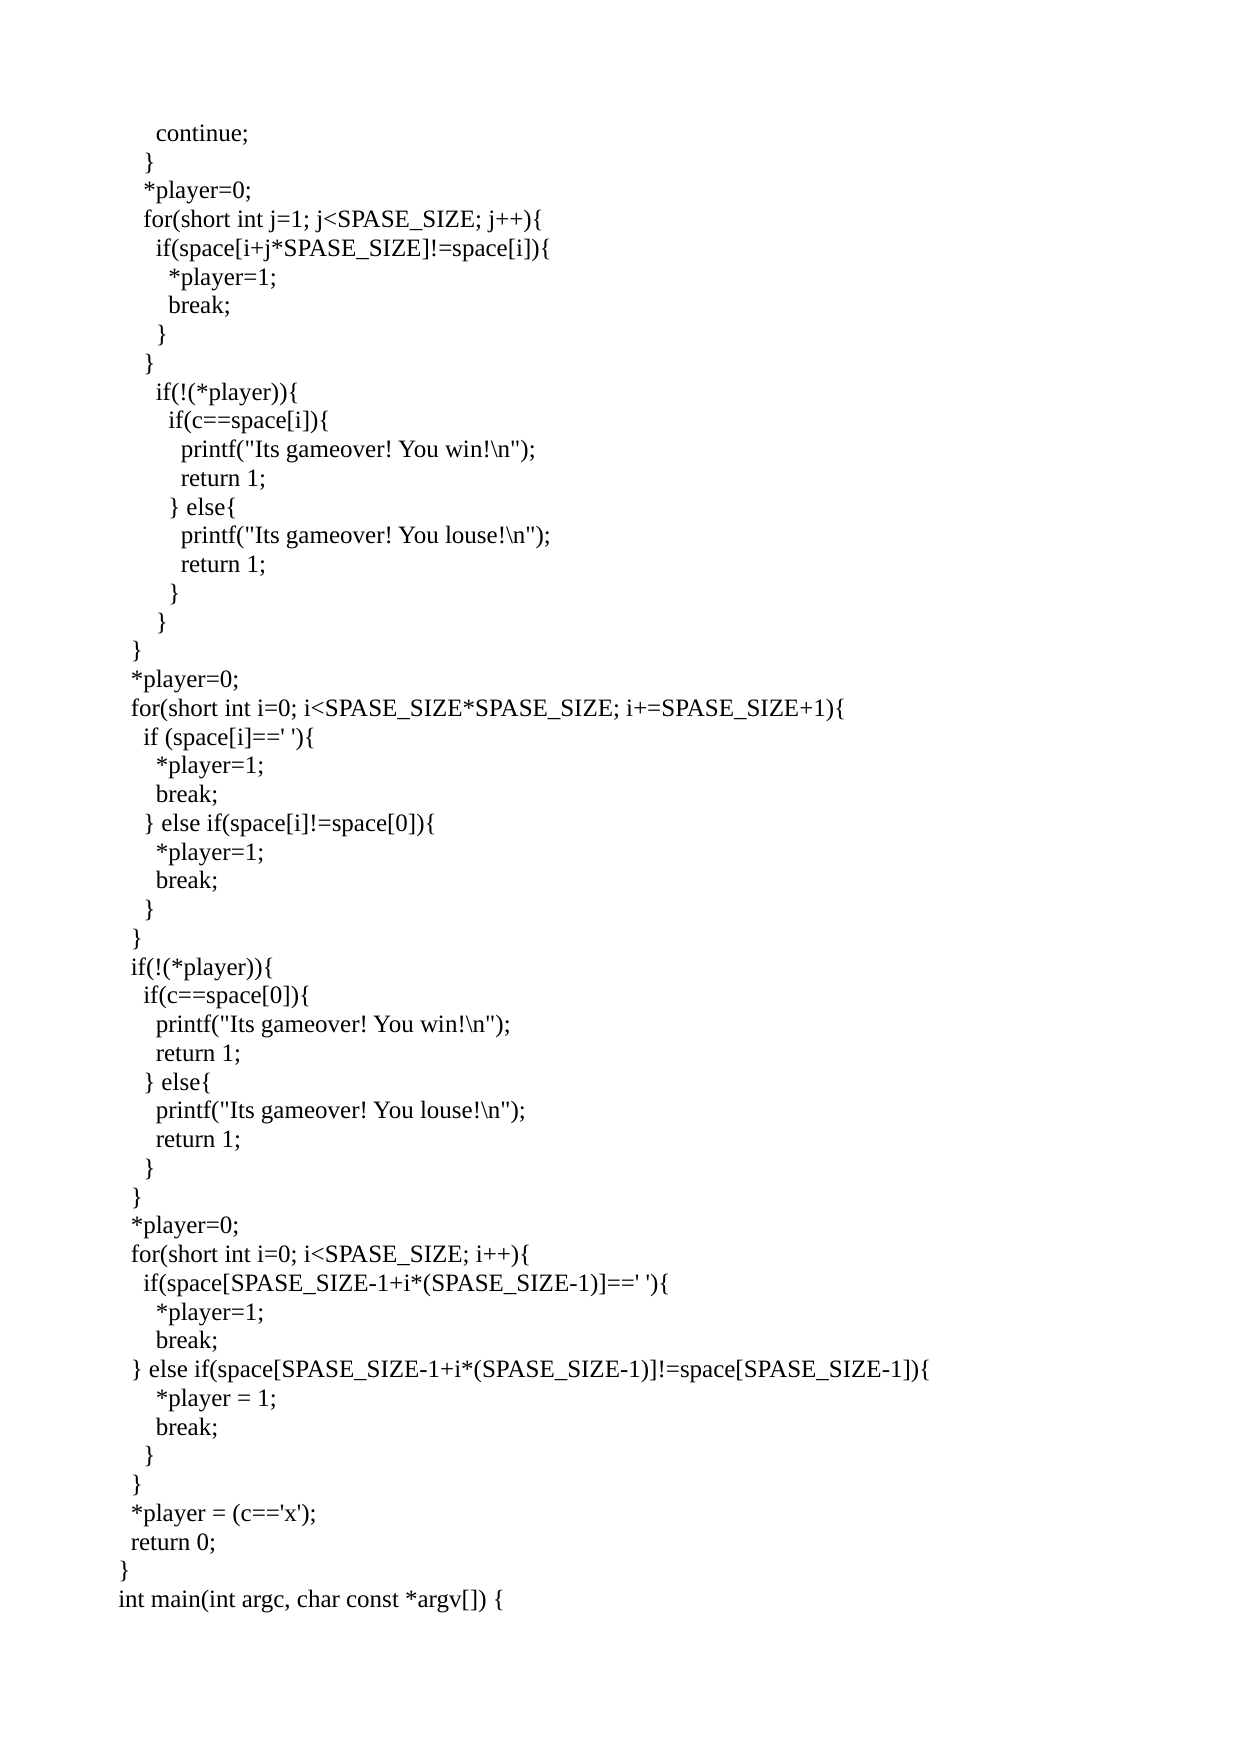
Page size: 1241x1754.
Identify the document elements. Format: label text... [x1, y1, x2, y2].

text printf("Its gameover! You louse!\n"); [118, 521, 1122, 549]
text if(c==space[i]){ [118, 406, 1122, 434]
text *player = (c=='x'); [118, 1498, 1122, 1527]
text } [118, 1469, 1122, 1498]
text } [118, 1153, 1122, 1182]
text } else if(space[SPASE_SIZE-1+i*(SPASE_SIZE-1)]!=space[SPASE_SIZE-1]){ [118, 1354, 1122, 1383]
text *player=1; [118, 837, 1122, 866]
text if(!(*player)){ [118, 952, 1122, 981]
text } [118, 319, 1122, 348]
text return 1; [118, 549, 1122, 578]
text return 1; [118, 463, 1122, 492]
text *player=1; [118, 751, 1122, 779]
text if(space[SPASE_SIZE-1+i*(SPASE_SIZE-1)]==' '){ [118, 1268, 1122, 1297]
text break; [118, 291, 1122, 319]
text } [118, 1556, 1122, 1584]
text *player=1; [118, 1297, 1122, 1326]
text } else{ [118, 492, 1122, 521]
text } [118, 607, 1122, 636]
text } [118, 894, 1122, 923]
text if(!(*player)){ [118, 377, 1122, 406]
text } [118, 923, 1122, 952]
text } [118, 578, 1122, 607]
text *player=1; [118, 262, 1122, 291]
text } [118, 1441, 1122, 1469]
text } [118, 636, 1122, 664]
text *player=0; [118, 1211, 1122, 1239]
text printf("Its gameover! You louse!\n"); [118, 1096, 1122, 1124]
text printf("Its gameover! You win!\n"); [118, 434, 1122, 463]
text if(space[i+j*SPASE_SIZE]!=space[i]){ [118, 233, 1122, 262]
text printf("Its gameover! You win!\n"); [118, 1009, 1122, 1038]
text break; [118, 779, 1122, 808]
text } [118, 147, 1122, 176]
text int main(int argc, char const *argv[]) { [118, 1584, 1122, 1613]
text } [118, 348, 1122, 377]
text for(short int i=0; i<SPASE_SIZE*SPASE_SIZE; i+=SPASE_SIZE+1){ [118, 693, 1122, 722]
text return 1; [118, 1038, 1122, 1067]
text } [118, 1182, 1122, 1211]
text break; [118, 1326, 1122, 1354]
text for(short int i=0; i<SPASE_SIZE; i++){ [118, 1239, 1122, 1268]
text for(short int j=1; j<SPASE_SIZE; j++){ [118, 204, 1122, 233]
text } else if(space[i]!=space[0]){ [118, 808, 1122, 837]
text break; [118, 866, 1122, 894]
text } else{ [118, 1067, 1122, 1096]
text if (space[i]==' '){ [118, 722, 1122, 751]
text *player=0; [118, 176, 1122, 204]
text *player=0; [118, 664, 1122, 693]
text break; [118, 1412, 1122, 1441]
text return 1; [118, 1124, 1122, 1153]
text continue; [118, 118, 1122, 147]
text if(c==space[0]){ [118, 981, 1122, 1009]
text *player = 1; [118, 1383, 1122, 1412]
text return 0; [118, 1527, 1122, 1556]
